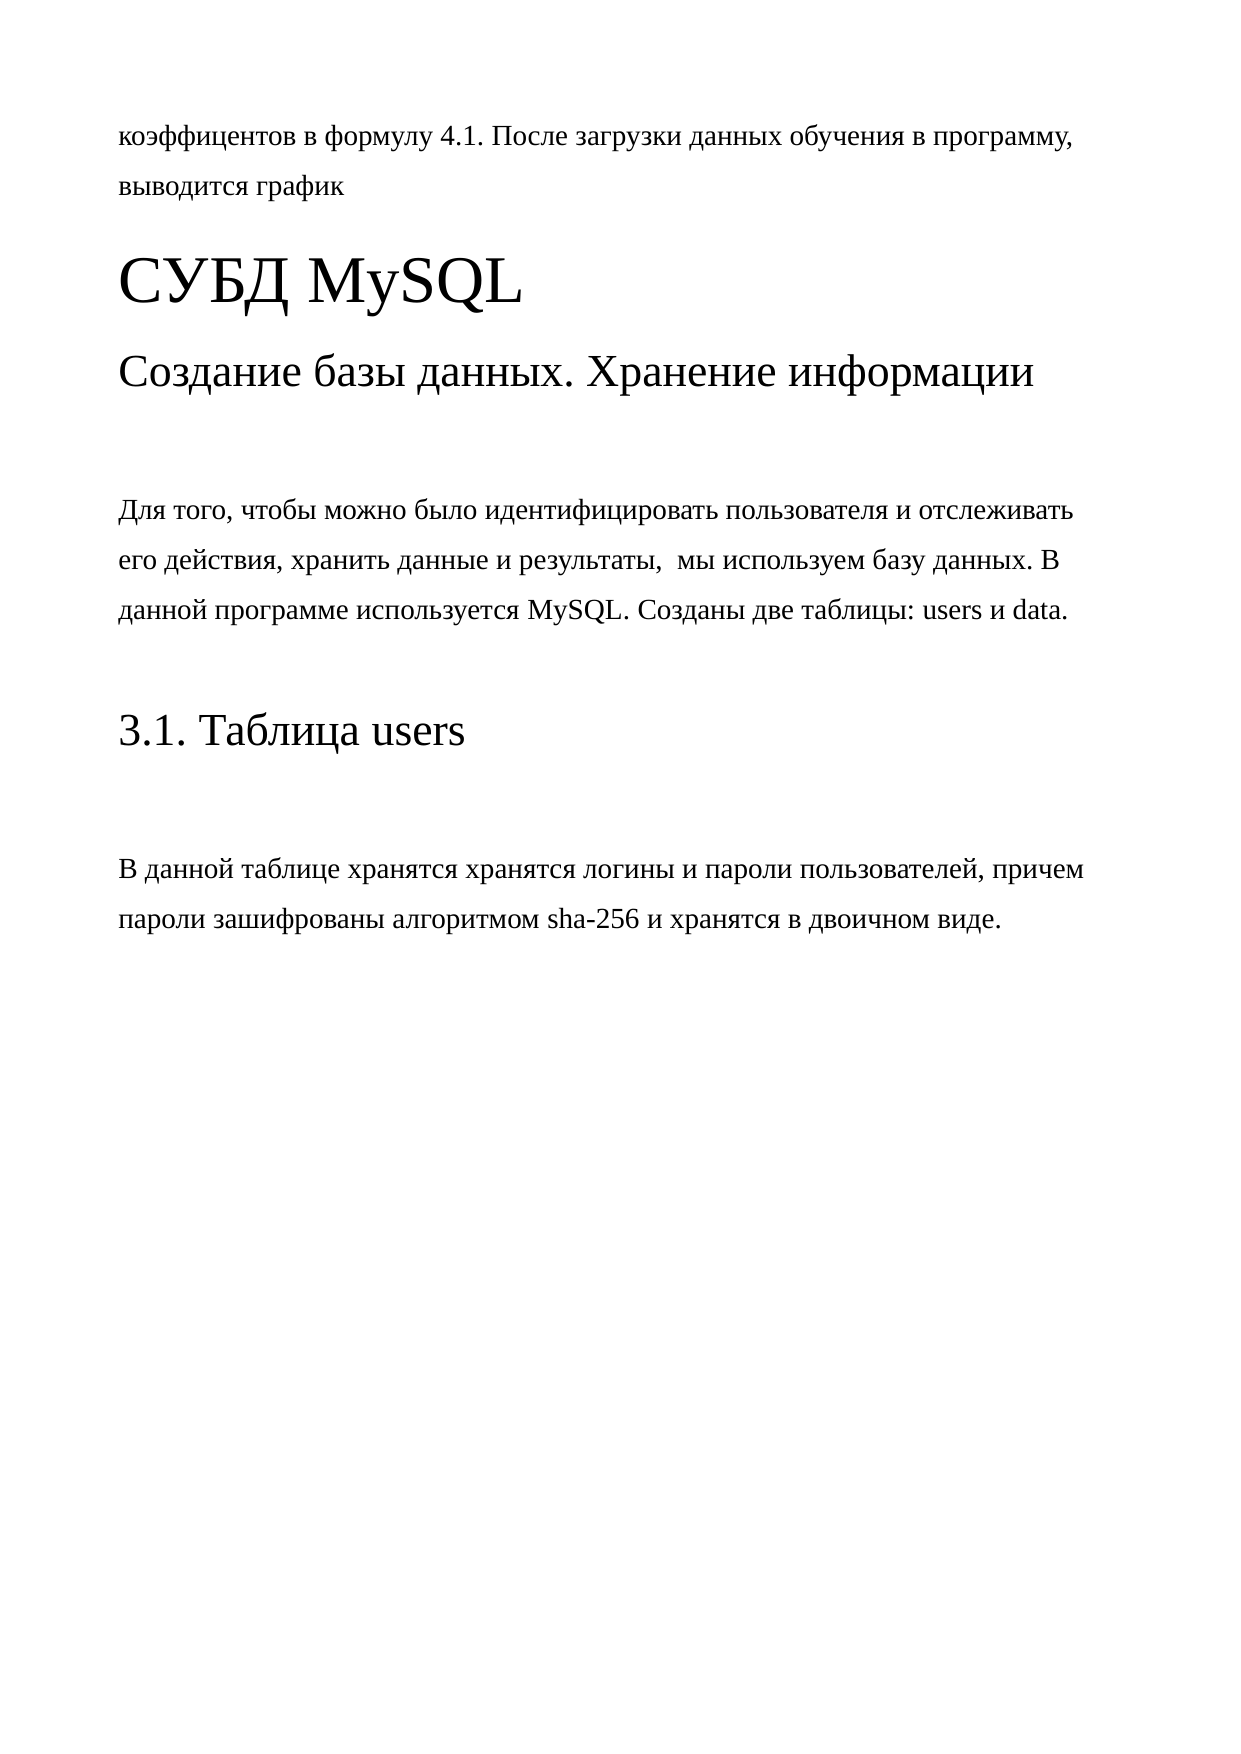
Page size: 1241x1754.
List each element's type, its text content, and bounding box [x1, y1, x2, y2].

text коэффицентов в формулу 4.1. После загрузки данных обучения в программу, выводится график СУБД MySQL Создание базы данных. Хранение информации Для того, чтобы можно было идентифицировать пользователя и отслеживать его действия, хранить данные и результаты, мы используем базу данных. В данной программе используется MySQL. Созданы две таблицы: users и data. 3.1. Таблица users В данной таблице хранятся хранятся логины и пароли пользователей, причем пароли зашифрованы алгоритмом sha-256 и хранятся в двоичном виде. [118, 118, 1113, 1136]
